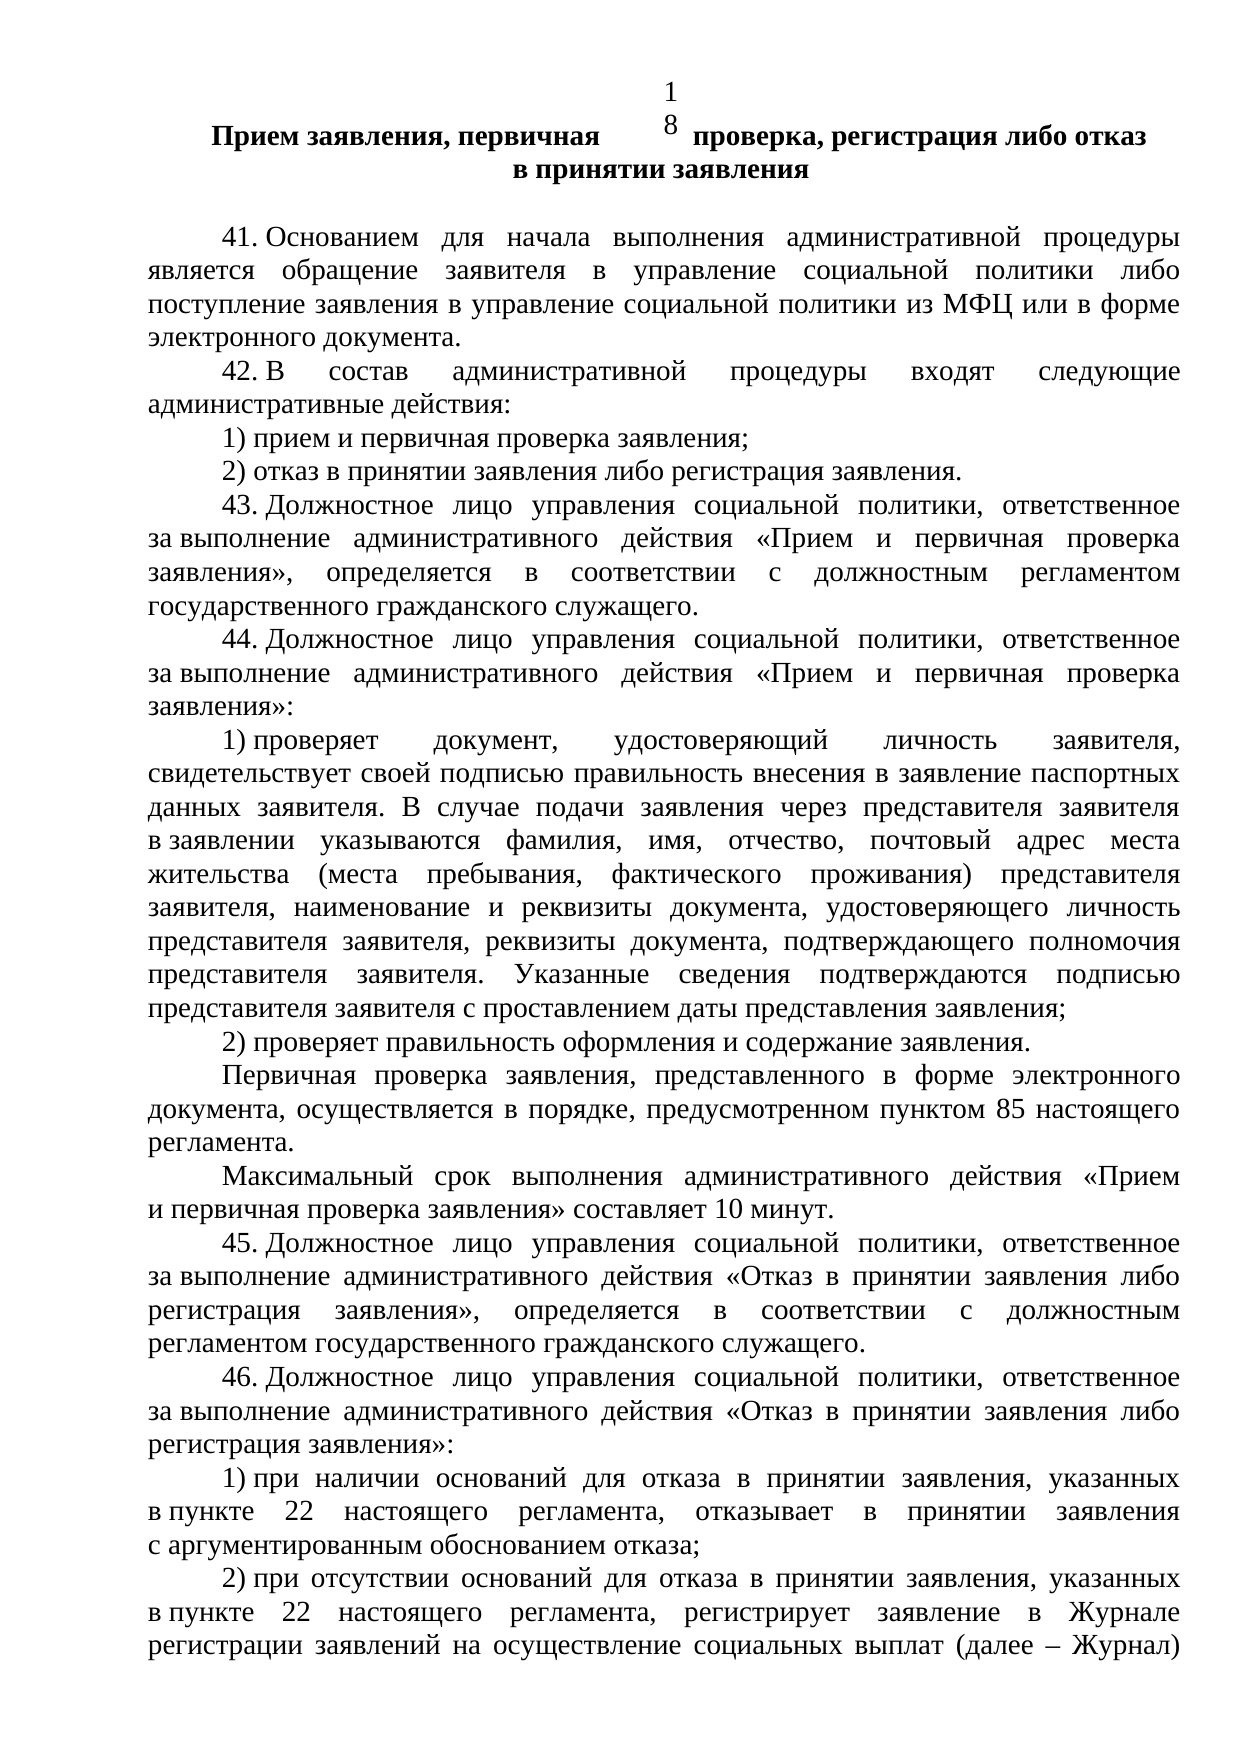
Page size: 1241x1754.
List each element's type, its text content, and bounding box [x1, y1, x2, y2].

list В состав административной процедуры входят следующие административные действия: [148, 353, 1181, 420]
list Должностное лицо управления социальной политики, ответственное за выполнение административного действия «Прием и первичная проверка заявления», определяется в соответствии с должностным регламентом государственного гражданского служащего. [148, 487, 1181, 621]
text Максимальный срок выполнения административного действия «Прием и первичная проверка заявления» составляет 10 минут. [148, 1158, 1181, 1225]
text 2) отказ в принятии заявления либо регистрация заявления. [148, 453, 1181, 487]
text 1) прием и первичная проверка заявления; [148, 420, 1181, 453]
list Основанием для начала выполнения административной процедуры является обращение заявителя в управление социальной политики либо поступление заявления в управление социальной политики из МФЦ или в форме электронного документа. [148, 219, 1181, 353]
text 1) при наличии оснований для отказа в принятии заявления, указанных в пункте 22 настоящего регламента, отказывает в принятии заявления с аргументированным обоснованием отказа; [148, 1460, 1181, 1560]
text Первичная проверка заявления, представленного в форме электронного документа, осуществляется в порядке, предусмотренном пунктом 85 настоящего регламента. [148, 1057, 1181, 1158]
text 2) при отсутствии оснований для отказа в принятии заявления, указанных в пункте 22 настоящего регламента, регистрирует заявление в Журнале регистрации заявлений на осуществление социальных выплат (далее – Журнал) [148, 1560, 1181, 1661]
text 2) проверяет правильность оформления и содержание заявления. [222, 1024, 1181, 1057]
list Должностное лицо управления социальной политики, ответственное за выполнение административного действия «Отказ в принятии заявления либо регистрация заявления», определяется в соответствии с должностным регламентом государственного гражданского служащего. [148, 1225, 1181, 1359]
list Должностное лицо управления социальной политики, ответственное за выполнение административного действия «Прием и первичная проверка заявления»: [148, 621, 1181, 722]
list Должностное лицо управления социальной политики, ответственное за выполнение административного действия «Отказ в принятии заявления либо регистрация заявления»: [148, 1359, 1181, 1460]
text 1) проверяет документ, удостоверяющий личность заявителя, свидетельствует своей подписью правильность внесения в заявление паспортных данных заявителя. В случае подачи заявления через представителя заявителя в заявлении указываются фамилия, имя, отчество, почтовый адрес места жительства (места пребывания, фактического проживания) представителя заявителя, наименование и реквизиты документа, удостоверяющего личность представителя заявителя, реквизиты документа, подтверждающего полномочия представителя заявителя. Указанные сведения подтверждаются подписью представителя заявителя с проставлением даты представления заявления; [148, 722, 1181, 1024]
text Прием заявления, первичная проверка, регистрация либо отказ в принятии заявления [148, 118, 1181, 185]
